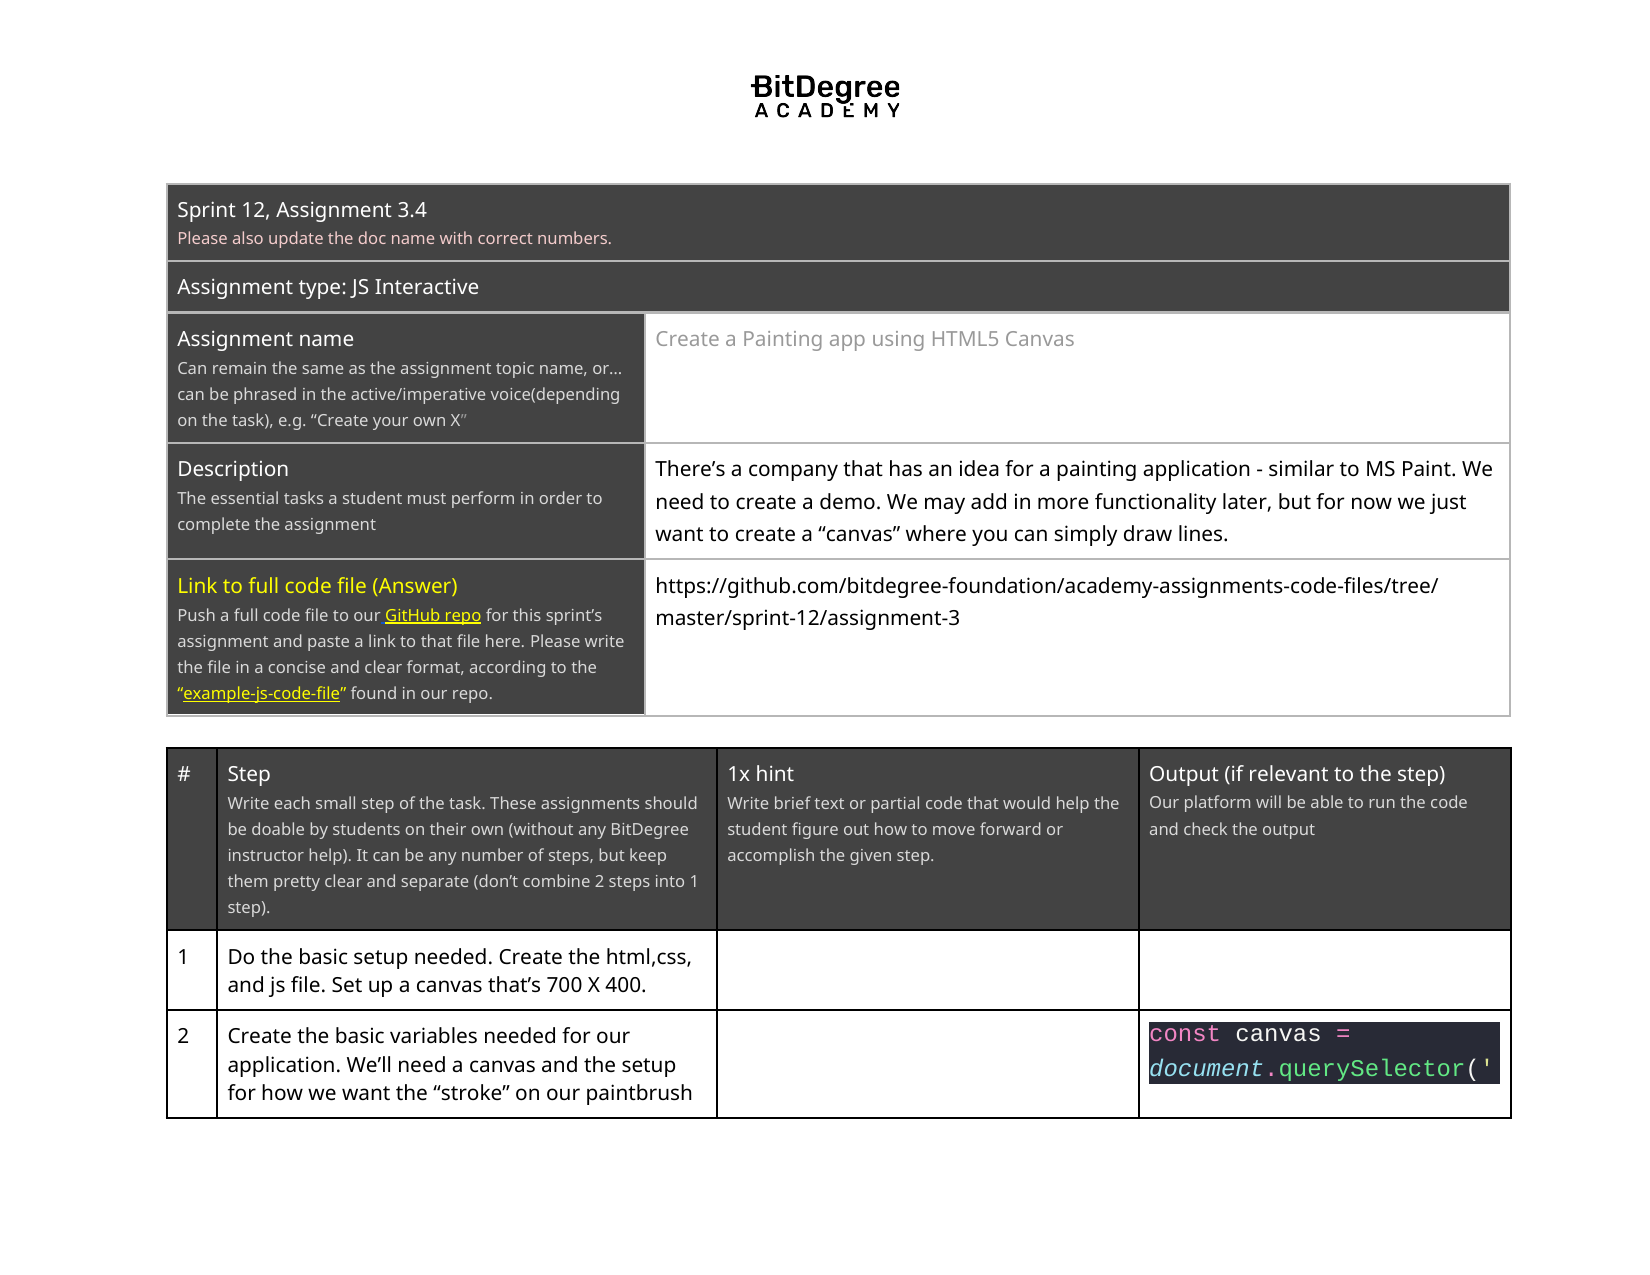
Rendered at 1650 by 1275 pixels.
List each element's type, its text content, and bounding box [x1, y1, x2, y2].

table_header 1x hint Write brief text or partial code that would help the student figure out how to move forward or accomplish the given step. [718, 749, 1138, 929]
table_cell https://github.com/bitdegree-foundation/academy-assignments-code-files/tree/master/sprint-12/assignment-3 [646, 560, 1509, 714]
table_cell There’s a company that has an idea for a painting application - similar to MS Paint. We need to create a demo. We may add in more functionality later, but for now we just want to create a “canvas” where you can simply draw lines. [646, 444, 1509, 558]
table_cell Create a Painting app using HTML5 Canvas [646, 314, 1509, 442]
table_cell 1 [168, 931, 216, 1009]
picture [750, 75, 900, 118]
table_header # [168, 749, 216, 929]
table_cell Create the basic variables needed for our application. We’ll need a canvas and the setup for how we want the “stroke” on our paintbrush [218, 1011, 716, 1117]
table_cell Assignment type: JS Interactive [168, 262, 1509, 311]
table_cell [1140, 931, 1510, 1009]
table_cell [718, 1011, 1138, 1117]
table_cell Assignment name Can remain the same as the assignment topic name, or… can be phrased in the active/imperative voice(depending on the task), e.g. “Create your own X” [168, 314, 644, 442]
table_cell Link to full code file (Answer) Push a full code file to our GitHub repo for this sprint’s assignment and paste a link to that file here. Please write the file in a concise and clear format, according to the “example-js-code-file” found in our repo. [168, 560, 644, 714]
table_cell const canvas = document.querySelector(' [1140, 1011, 1510, 1117]
table_cell [718, 931, 1138, 1009]
table_cell Description The essential tasks a student must perform in order to complete the assignment [168, 444, 644, 558]
table_cell 2 [168, 1011, 216, 1117]
table_header Step Write each small step of the task. These assignments should be doable by students on their own (without any BitDegree instructor help). It can be any number of steps, but keep them pretty clear and separate (don’t combine 2 steps into 1 step). [218, 749, 716, 929]
table_header Output (if relevant to the step) Our platform will be able to run the code and check the output [1140, 749, 1510, 929]
table_cell Do the basic setup needed. Create the html,css, and js file. Set up a canvas that’s 700 X 400. [218, 931, 716, 1009]
table_header Sprint 12, Assignment 3.4 Please also update the doc name with correct numbers. [168, 185, 1509, 260]
